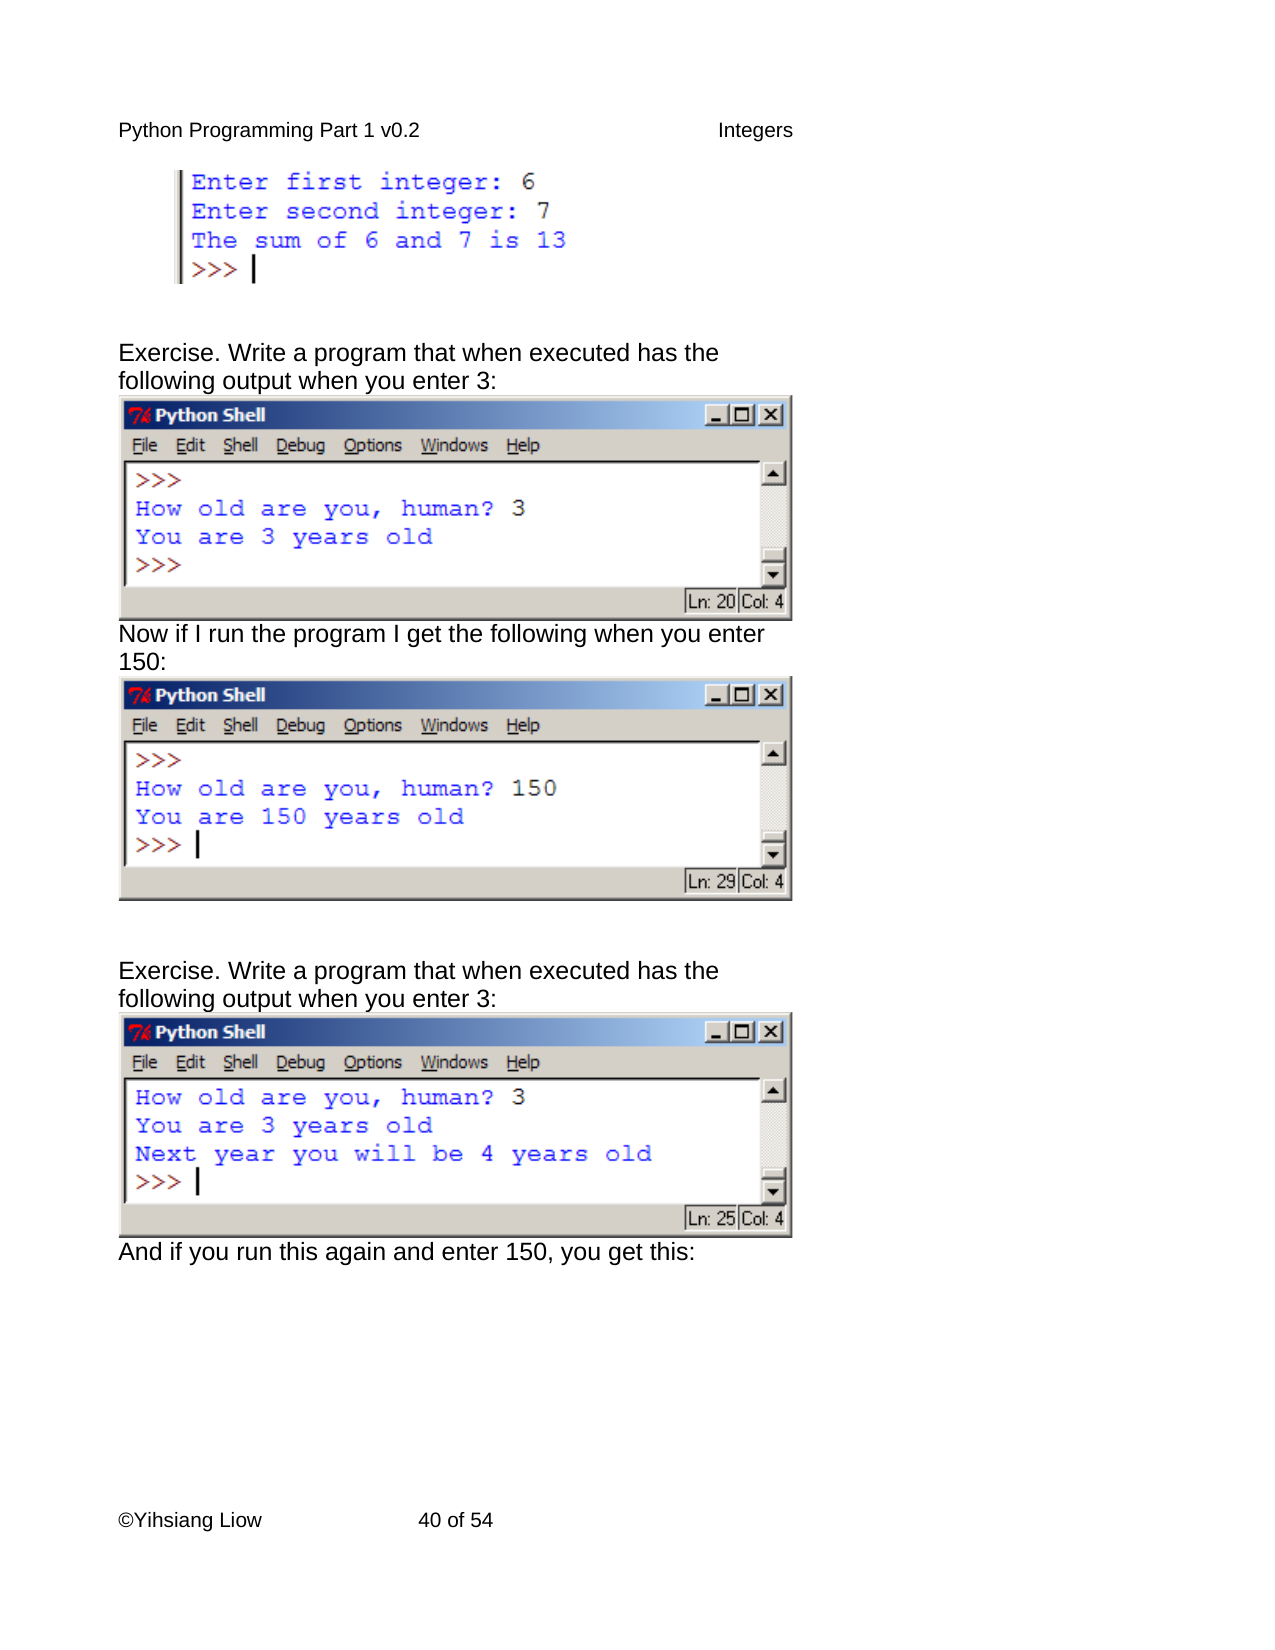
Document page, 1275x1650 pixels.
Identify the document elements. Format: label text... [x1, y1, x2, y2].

picture [118, 1012, 793, 1238]
picture [118, 395, 793, 621]
text Exercise. Write a program that when executed has the following output when you enter 3: [118, 339, 793, 395]
text And if you run this again and enter 150, you get this: [118, 1238, 793, 1266]
text Exercise. Write a program that when executed has the following output when you enter 3: [118, 957, 793, 1012]
text Now if I run the program I get the following when you enter 150: [118, 621, 793, 676]
picture [118, 676, 793, 901]
